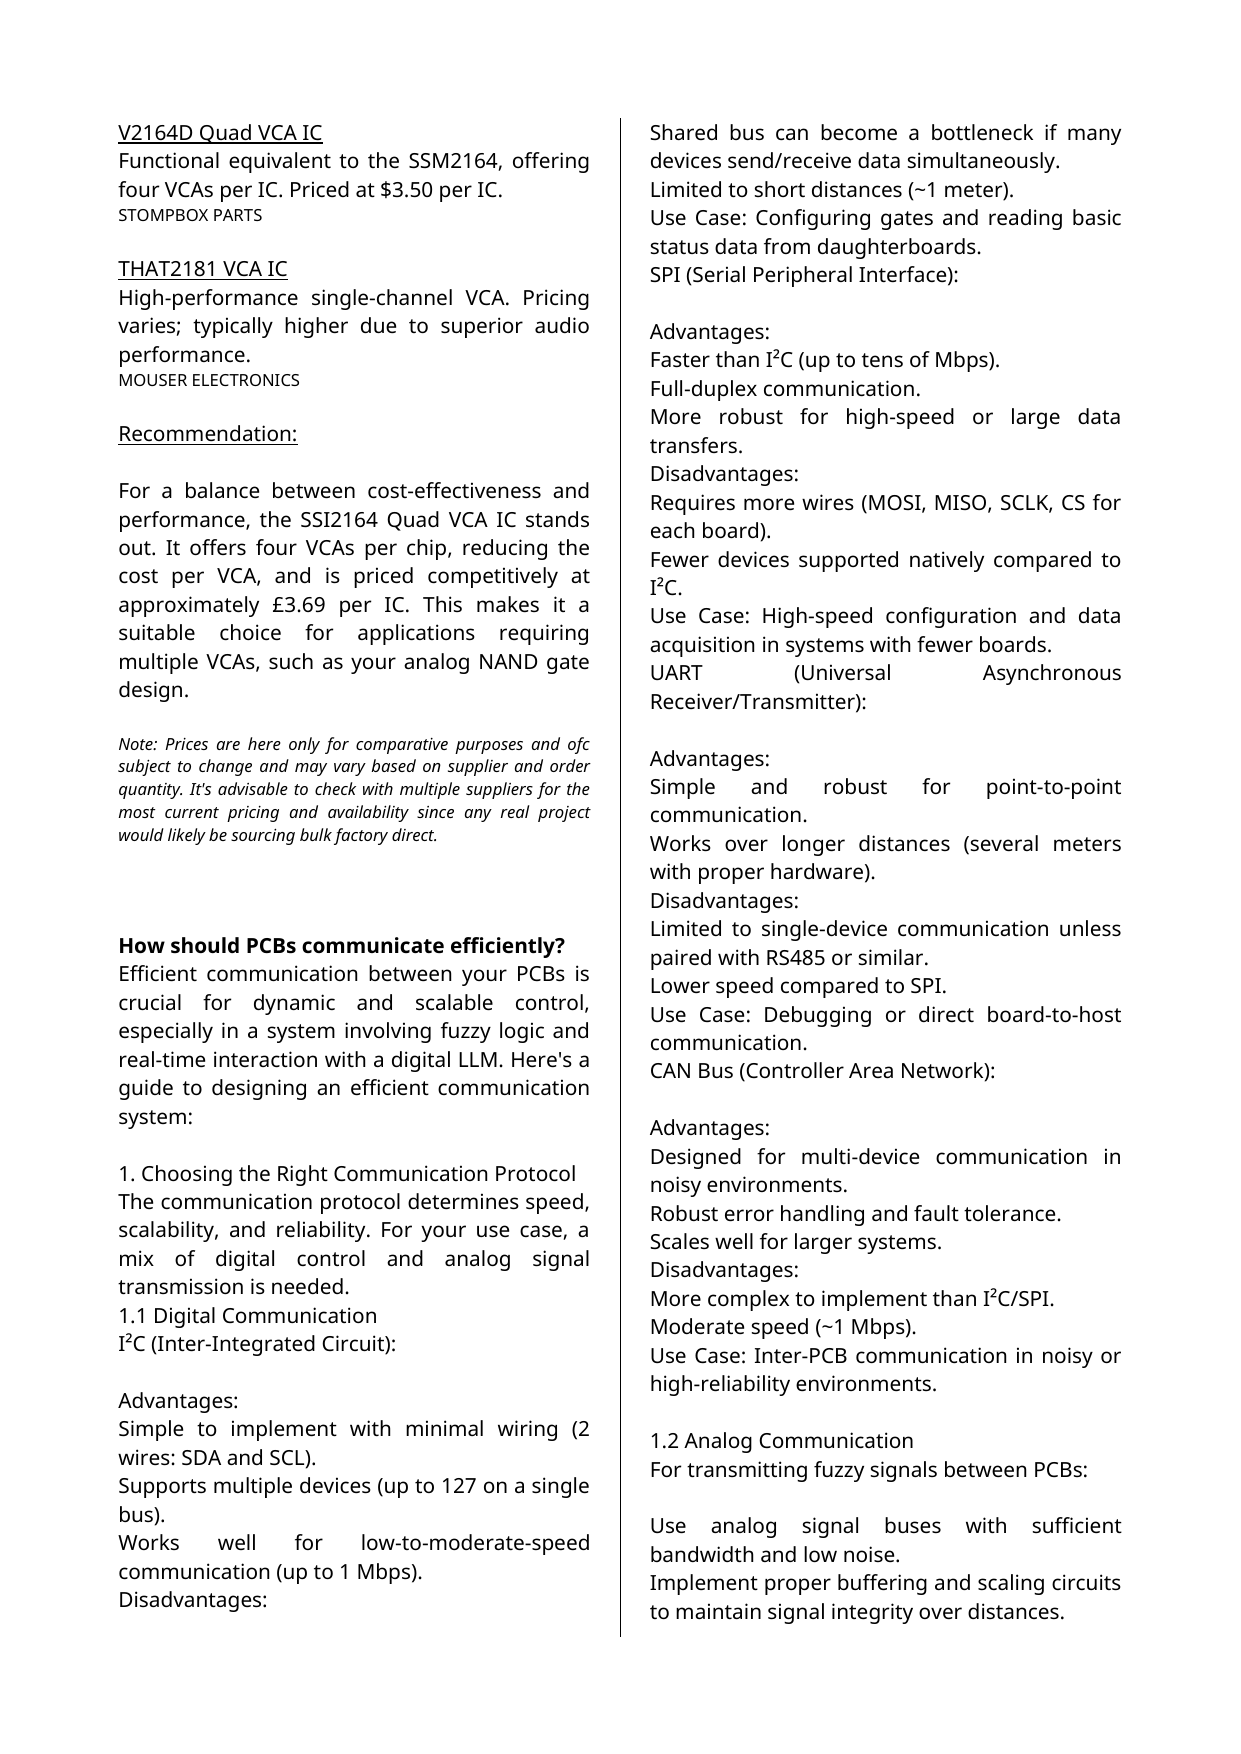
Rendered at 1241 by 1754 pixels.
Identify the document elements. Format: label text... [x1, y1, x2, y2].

text Shared bus can become a bottleneck if many devices send/receive data simultaneously. [649, 118, 1122, 175]
text Limited to short distances (~1 meter). [649, 175, 1122, 203]
text 1. Choosing the Right Communication Protocol [118, 1159, 591, 1187]
text Implement proper buffering and scaling circuits to maintain signal integrity over distances. [649, 1568, 1122, 1625]
text Faster than I²C (up to tens of Mbps). [649, 346, 1122, 374]
text Advantages: [118, 1386, 591, 1414]
text Simple and robust for point-to-point communication. [649, 772, 1122, 829]
text For transmitting fuzzy signals between PCBs: [649, 1455, 1122, 1483]
text Works over longer distances (several meters with proper hardware). [649, 829, 1122, 886]
text Fewer devices supported natively compared to I²C. [649, 545, 1122, 602]
text Use Case: Configuring gates and reading basic status data from daughterboards. [649, 203, 1122, 260]
text Requires more wires (MOSI, MISO, SCLK, CS for each board). [649, 488, 1122, 545]
text Scales well for larger systems. [649, 1227, 1122, 1256]
text Efficient communication between your PCBs is crucial for dynamic and scalable control, especially in a system involving fuzzy logic and real-time interaction with a digital LLM. Here's a guide to designing an efficient communication system: [118, 959, 591, 1130]
text Designed for multi-device communication in noisy environments. [649, 1142, 1122, 1199]
text CAN Bus (Controller Area Network): [649, 1057, 1122, 1085]
text Moderate speed (~1 Mbps). [649, 1312, 1122, 1341]
text Lower speed compared to SPI. [649, 971, 1122, 1000]
text Disadvantages: [649, 886, 1122, 914]
text Note: Prices are here only for comparative purposes and ofc subject to change and may vary based on supplier and order quantity. It's advisable to check with multiple suppliers for the most current pricing and availability since any real project would likely be sourcing bulk factory direct. [118, 732, 591, 846]
text Advantages: [649, 744, 1122, 772]
text I²C (Inter-Integrated Circuit): [118, 1329, 591, 1358]
text UART (Universal Asynchronous Receiver/Transmitter): [649, 658, 1122, 715]
text 1.2 Analog Communication [649, 1426, 1122, 1455]
text Limited to single-device communication unless paired with RS485 or similar. [649, 914, 1122, 971]
text Use Case: High-speed configuration and data acquisition in systems with fewer boards. [649, 602, 1122, 658]
text SPI (Serial Peripheral Interface): [649, 260, 1122, 289]
text Simple to implement with minimal wiring (2 wires: SDA and SCL). [118, 1414, 591, 1471]
text Use analog signal buses with sufficient bandwidth and low noise. [649, 1512, 1122, 1568]
text More complex to implement than I²C/SPI. [649, 1284, 1122, 1312]
text High-performance single-channel VCA. Pricing varies; typically higher due to superior audio performance. [118, 283, 591, 368]
text Advantages: [649, 317, 1122, 346]
text 1.1 Digital Communication [118, 1301, 591, 1329]
text The communication protocol determines speed, scalability, and reliability. For your use case, a mix of digital control and analog signal transmission is needed. [118, 1187, 591, 1301]
text STOMPBOX PARTS [118, 203, 591, 226]
text V2164D Quad VCA IC [118, 118, 591, 147]
text Works well for low-to-moderate-speed communication (up to 1 Mbps). [118, 1528, 591, 1585]
text For a balance between cost-effectiveness and performance, the SSI2164 Quad VCA IC stands out. It offers four VCAs per chip, reducing the cost per VCA, and is priced competitively at approximately £3.69 per IC. This makes it a suitable choice for applications requiring multiple VCAs, such as your analog NAND gate design. [118, 476, 591, 704]
text Supports multiple devices (up to 127 on a single bus). [118, 1471, 591, 1528]
text Disadvantages: [649, 459, 1122, 488]
text Full-duplex communication. [649, 374, 1122, 402]
text Use Case: Debugging or direct board-to-host communication. [649, 1000, 1122, 1057]
text THAT2181 VCA IC [118, 254, 591, 283]
text Disadvantages: [118, 1585, 591, 1614]
text How should PCBs communicate efficiently? [118, 931, 591, 959]
text Disadvantages: [649, 1256, 1122, 1284]
text MOUSER ELECTRONICS [118, 368, 591, 391]
text Robust error handling and fault tolerance. [649, 1199, 1122, 1227]
text More robust for high-speed or large data transfers. [649, 402, 1122, 459]
text Use Case: Inter-PCB communication in noisy or high-reliability environments. [649, 1341, 1122, 1398]
text Advantages: [649, 1113, 1122, 1142]
text Functional equivalent to the SSM2164, offering four VCAs per IC. Priced at $3.50 per IC. [118, 147, 591, 203]
text Recommendation: [118, 419, 591, 448]
